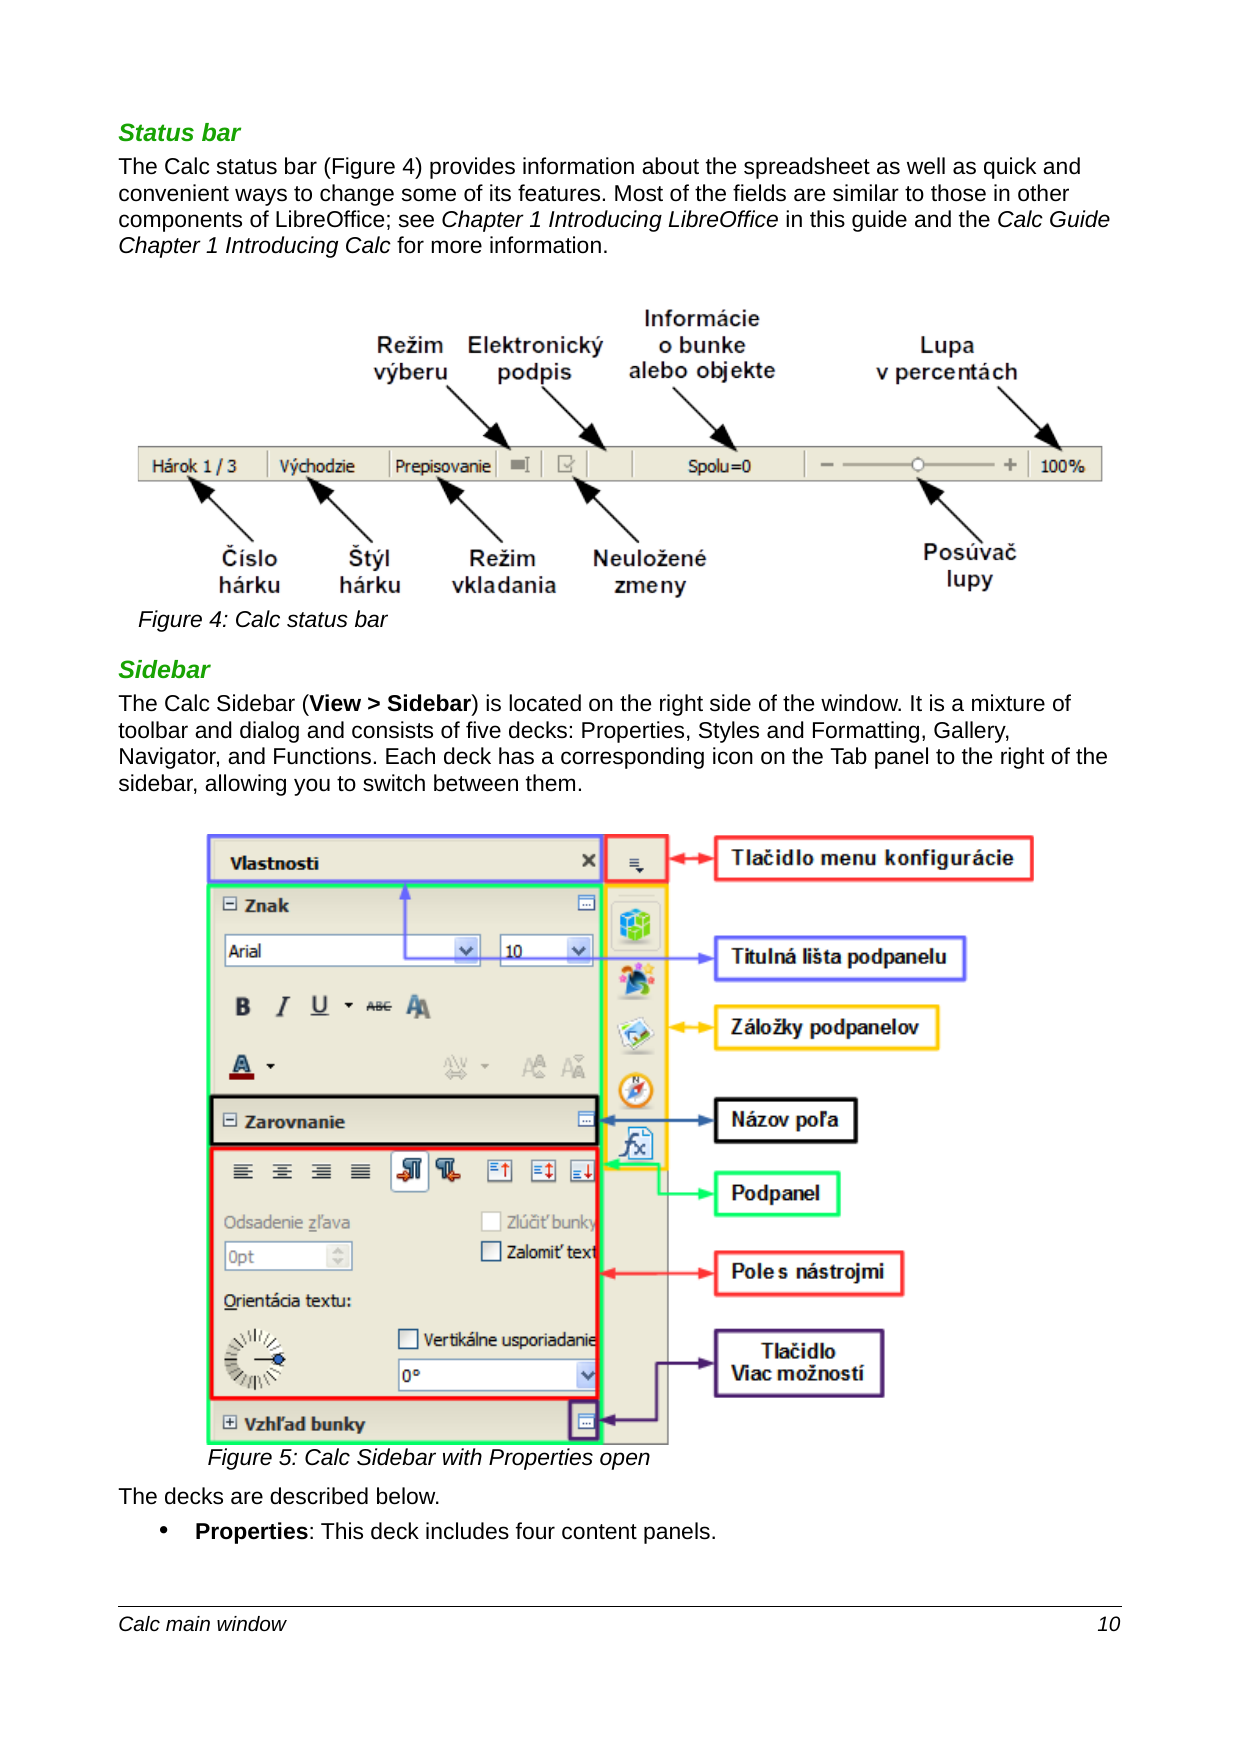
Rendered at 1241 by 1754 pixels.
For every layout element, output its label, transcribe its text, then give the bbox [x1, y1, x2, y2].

picture [206, 834, 1034, 1445]
list Properties: This deck includes four content panels. [156, 1516, 1122, 1545]
text The Calc status bar (Figure 4) provides information about the spreadsheet as well as quick and convenient ways to change some of its features. Most of the fields are similar to those in other components of LibreOffice; see Chapter 1 Introducing LibreOffice in this guide and the Calc Guide Chapter 1 Introducing Calc for more information. [118, 153, 1122, 259]
text Figure 5: Calc Sidebar with Properties open [207, 1445, 1033, 1471]
subtitle Sidebar [118, 655, 1122, 684]
list The decks are described below. [118, 1483, 1122, 1509]
picture [137, 297, 1103, 606]
text The Calc Sidebar (View > Sidebar) is located on the right side of the window. It is a mixture of toolbar and dialog and consists of five decks: Properties, Styles and Formatting, Gallery, Navigator, and Functions. Each deck has a corresponding icon on the Tab panel to the right of the sidebar, allowing you to switch between them. [118, 690, 1122, 796]
subtitle Status bar [118, 118, 1122, 147]
text Figure 4: Calc status bar [138, 606, 1102, 632]
